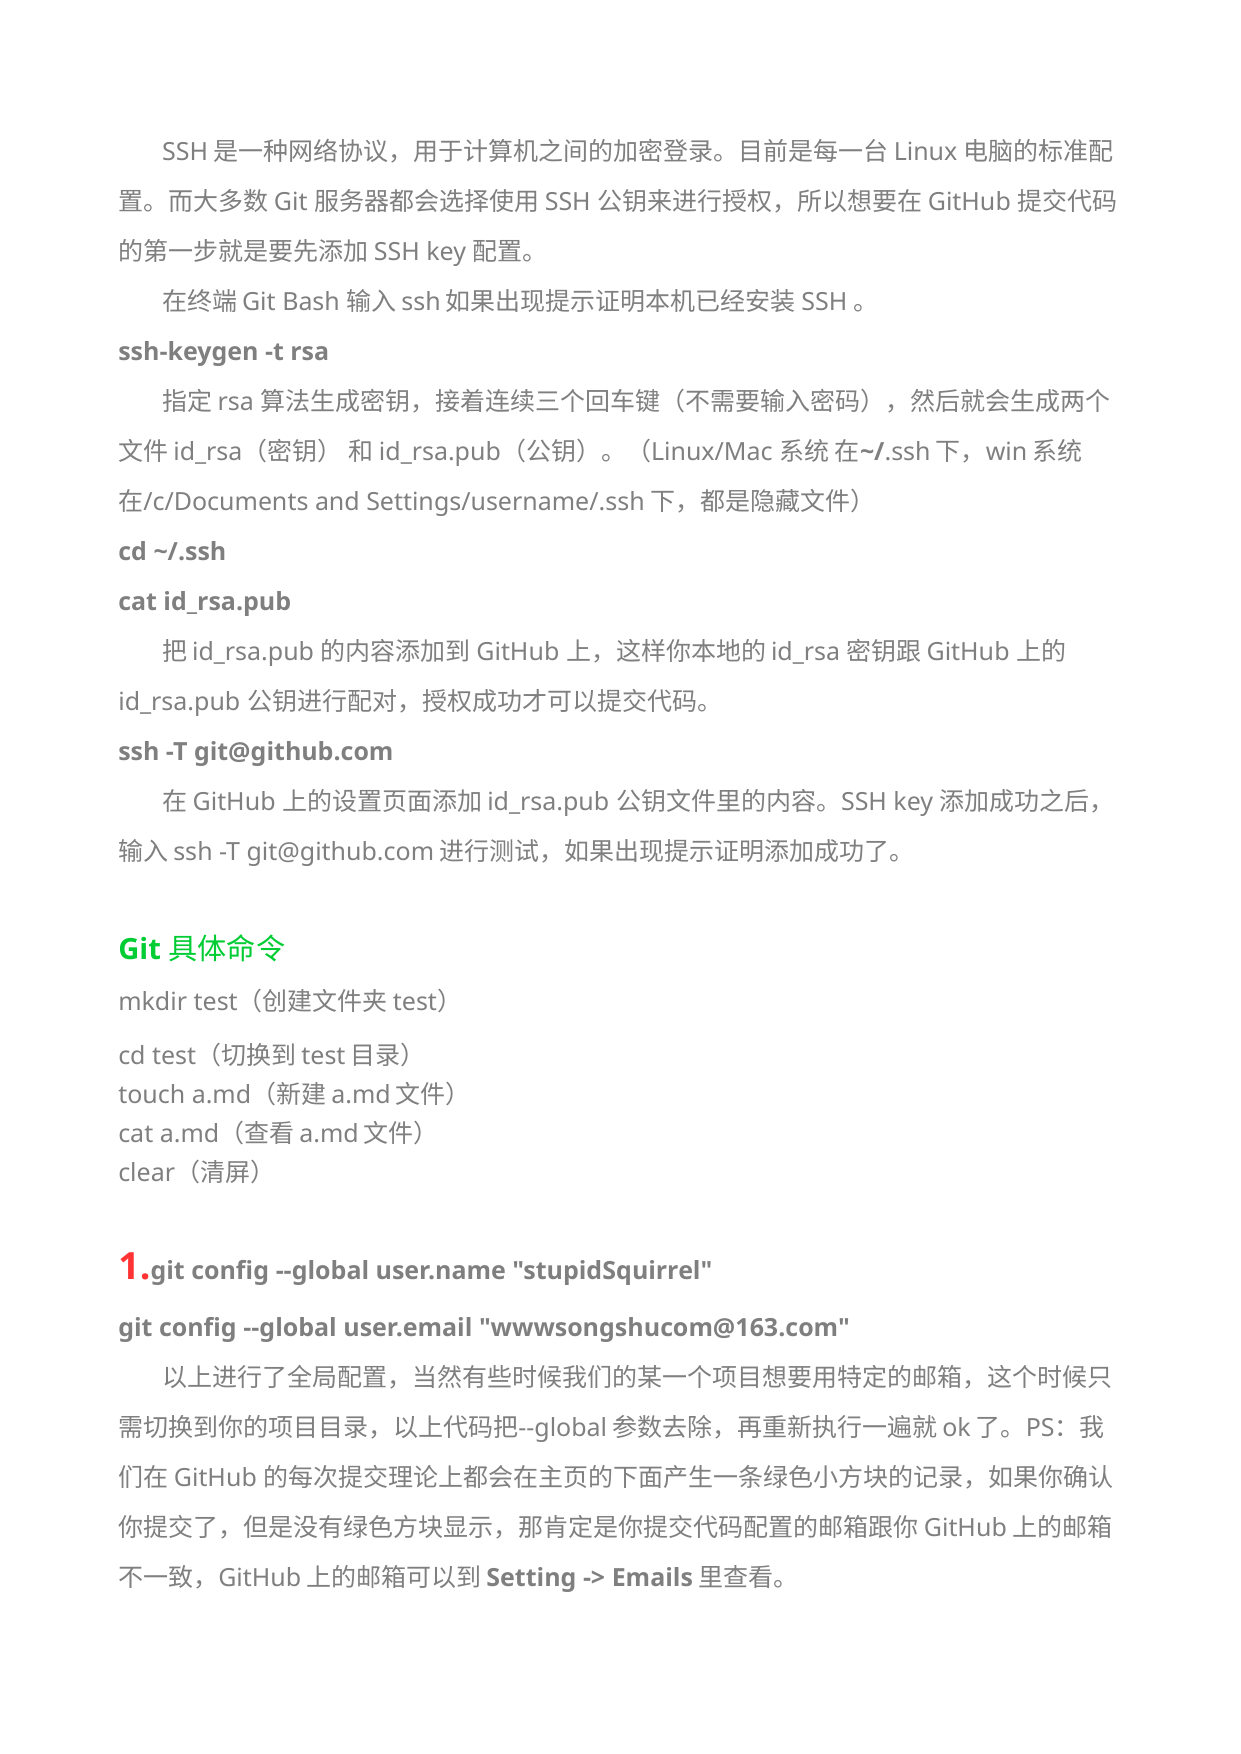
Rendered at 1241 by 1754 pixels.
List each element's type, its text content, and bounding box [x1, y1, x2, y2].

text Git 具体命令 [118, 918, 1122, 968]
text cd test（切换到test目录） [118, 1033, 1122, 1072]
text 指定 rsa 算法生成密钥，接着连续三个回车键（不需要输入密码），然后就会生成两个文件id_rsa（密钥） 和 id_rsa.pub（公钥）。（Linux/Mac 系统 在~/.ssh下，win系统在/c/Documents and Settings/username/.ssh下，都是隐藏文件） [118, 368, 1122, 518]
text 把id_rsa.pub 的内容添加到 GitHub 上，这样你本地的id_rsa 密钥跟GitHub 上的 id_rsa.pub 公钥进行配对，授权成功才可以提交代码。 [118, 618, 1122, 718]
text mkdir test（创建文件夹test） [118, 968, 1122, 1018]
text clear（清屏） [118, 1150, 1122, 1189]
text 1.git config --global user.name "stupidSquirrel" [118, 1239, 1122, 1290]
text SSH是一种网络协议，用于计算机之间的加密登录。目前是每一台 Linux 电脑的标准配置。而大多数 Git 服务器都会选择使用 SSH 公钥来进行授权，所以想要在 GitHub 提交代码的第一步就是要先添加 SSH key 配置。 [118, 118, 1122, 268]
text 在 GitHub 上的设置页面添加id_rsa.pub 公钥文件里的内容。SSH key 添加成功之后，输入ssh -T git@github.com进行测试，如果出现提示证明添加成功了。 [118, 768, 1122, 868]
text 在终端Git Bash 输入ssh如果出现提示证明本机已经安装 SSH 。 [118, 268, 1122, 318]
text cat a.md（查看a.md文件） [118, 1111, 1122, 1150]
text ssh-keygen -t rsa [118, 318, 1122, 368]
text 以上进行了全局配置，当然有些时候我们的某一个项目想要用特定的邮箱，这个时候只需切换到你的项目目录，以上代码把--global参数去除，再重新执行一遍就ok了。PS：我们在 GitHub 的每次提交理论上都会在主页的下面产生一条绿色小方块的记录，如果你确认你提交了，但是没有绿色方块显示，那肯定是你提交代码配置的邮箱跟你 GitHub上的邮箱不一致，GitHub上的邮箱可以到Setting -> Emails里查看。 [118, 1344, 1122, 1594]
text git config --global user.email "wwwsongshucom@163.com" [118, 1304, 1122, 1344]
text cd ~/.ssh [118, 518, 1122, 568]
text touch a.md（新建a.md文件） [118, 1072, 1122, 1111]
text cat id_rsa.pub [118, 568, 1122, 618]
text ssh -T git@github.com [118, 718, 1122, 768]
